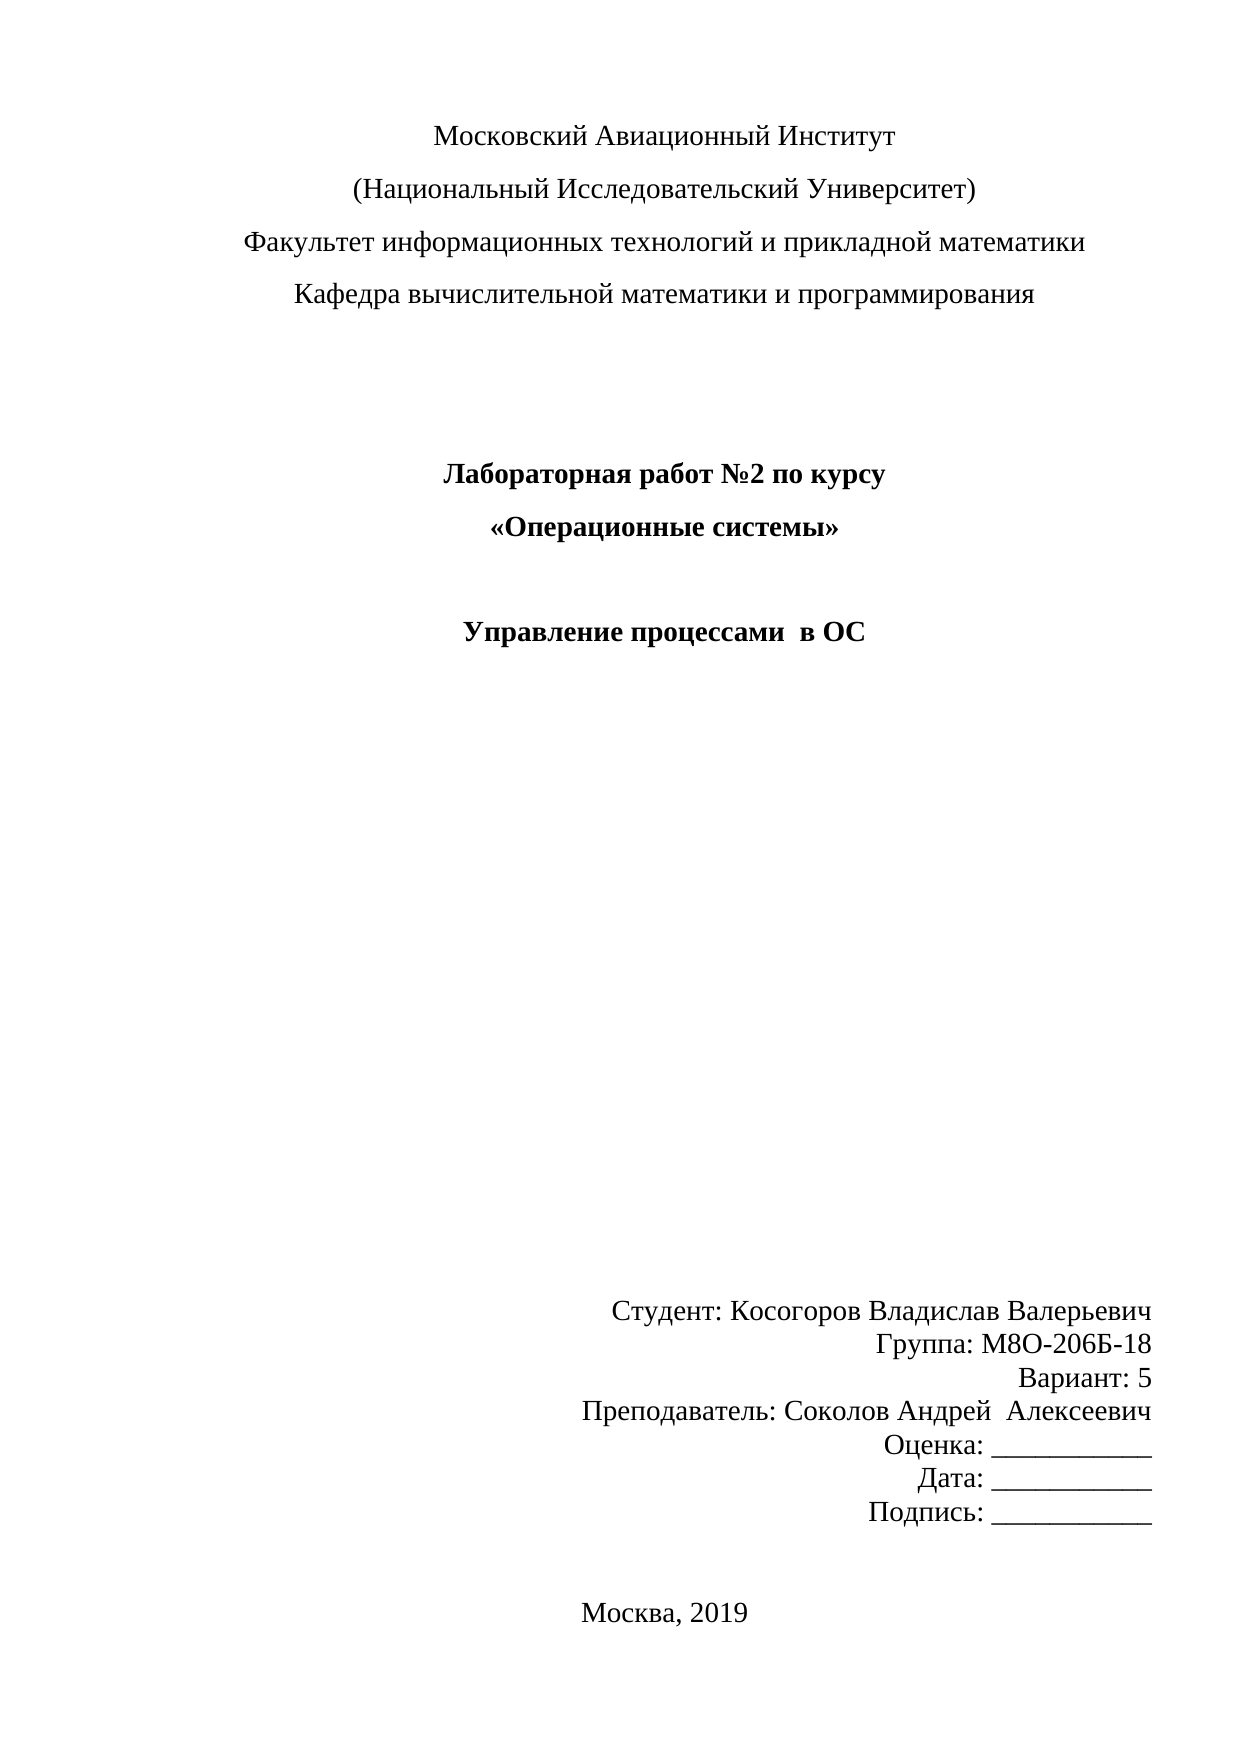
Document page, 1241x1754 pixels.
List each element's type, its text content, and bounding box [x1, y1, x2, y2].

text Лабораторная работ №2 по курсу [177, 456, 1152, 489]
text Дата: ___________ [177, 1461, 1152, 1494]
text Управление процессами в ОС [177, 614, 1152, 648]
text Оценка: ___________ [177, 1427, 1152, 1461]
text Группа: М8О-206Б-18 [767, 1326, 1152, 1360]
text Вариант: 5 [767, 1360, 1152, 1393]
text Преподаватель: Соколов Андрей Алексеевич [177, 1393, 1152, 1427]
text Подпись: ___________ [177, 1494, 1152, 1528]
text Студент: Косогоров Владислав Валерьевич [177, 1293, 1152, 1326]
text Кафедра вычислительной математики и программирования [177, 277, 1152, 310]
text (Национальный Исследовательский Университет) [177, 171, 1152, 204]
text Московский Авиационный Институт [177, 118, 1152, 152]
text Москва, 2019 [177, 1595, 1152, 1628]
text «Операционные системы» [177, 509, 1152, 542]
text Факультет информационных технологий и прикладной математики [177, 224, 1152, 257]
